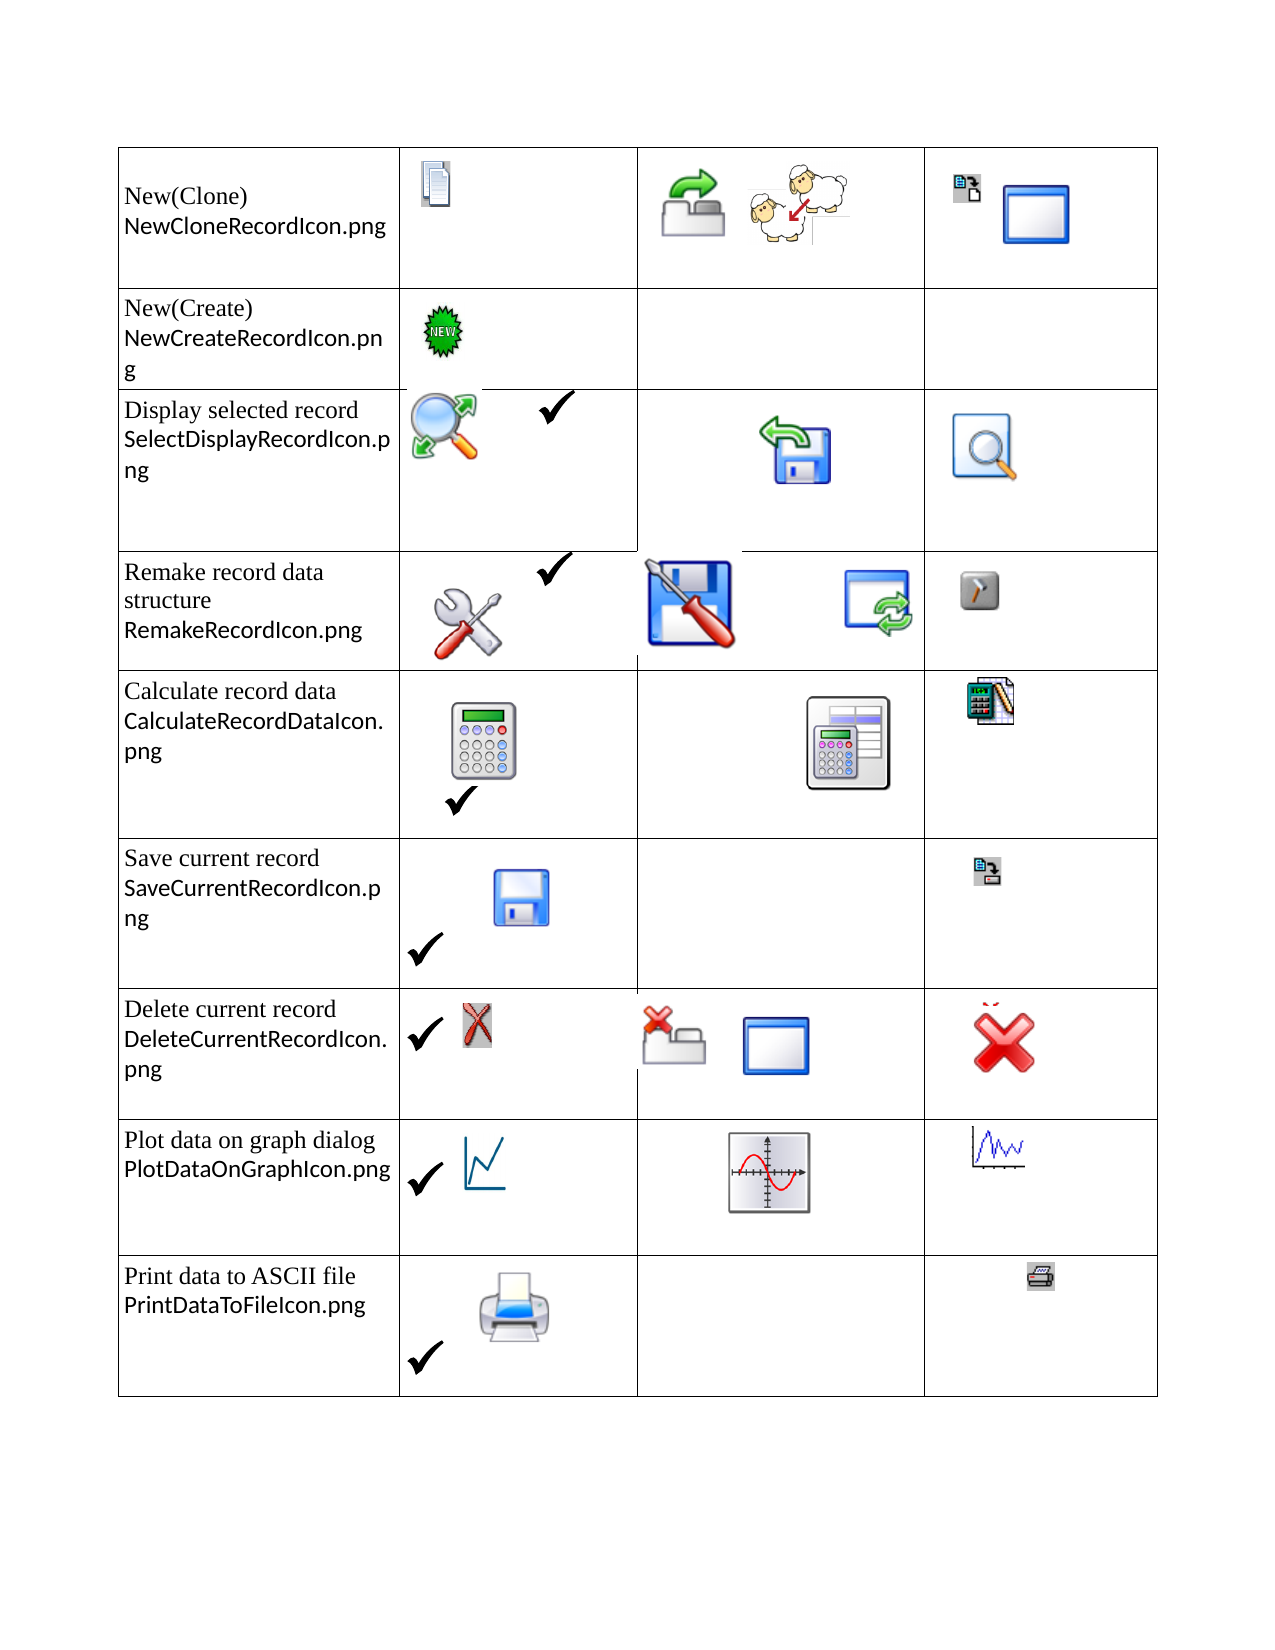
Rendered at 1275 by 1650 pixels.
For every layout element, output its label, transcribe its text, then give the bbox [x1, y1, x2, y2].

picture [478, 1271, 551, 1344]
table_cell [925, 410, 1157, 551]
table_cell [899, 693, 924, 792]
picture [945, 409, 1018, 482]
table_cell Remake record data structure RemakeRecordIcon.png [119, 552, 399, 670]
table_cell [638, 693, 796, 792]
table_cell [638, 1256, 924, 1396]
picture [1000, 180, 1073, 252]
picture [840, 564, 913, 637]
picture [797, 692, 898, 793]
table_cell [925, 1263, 1157, 1396]
picture [438, 695, 528, 785]
table_cell [925, 552, 1157, 670]
table_cell [638, 1120, 924, 1255]
table_cell [638, 1068, 924, 1119]
picture [953, 174, 982, 203]
picture [967, 677, 1014, 725]
picture [462, 1133, 506, 1193]
table_header [638, 148, 924, 288]
table_cell [925, 390, 1157, 409]
table_cell [925, 289, 1157, 389]
table_cell [400, 390, 407, 462]
table_cell Calculate record data CalculateRecordDataIcon.png [119, 671, 399, 837]
table_cell [925, 1120, 1157, 1168]
table_cell Plot data on graph dialog PlotDataOnGraphIcon.png [119, 1120, 399, 1255]
picture [759, 414, 831, 486]
table_cell [638, 289, 924, 389]
picture [657, 167, 730, 240]
table_cell New(Create) NewCreateRecordIcon.png [119, 289, 399, 389]
picture [427, 583, 508, 664]
picture [979, 1000, 1002, 1006]
table_cell [400, 463, 637, 551]
table_header [925, 175, 1157, 288]
table_cell [638, 793, 924, 837]
table_cell  [551, 552, 637, 583]
table_cell  [400, 1120, 637, 1255]
table_cell [400, 289, 637, 389]
picture [421, 161, 451, 207]
table_cell [638, 671, 924, 692]
picture [638, 552, 741, 654]
table_cell  [400, 552, 568, 583]
table_cell [638, 552, 924, 670]
table_cell  [400, 584, 637, 670]
picture [486, 863, 559, 936]
picture [956, 568, 1003, 615]
table_cell  [400, 785, 637, 837]
picture [408, 390, 481, 463]
table_cell [925, 858, 1157, 988]
picture [740, 1011, 813, 1083]
picture [638, 995, 711, 1068]
table_cell [925, 671, 1157, 724]
table_cell  [400, 1256, 637, 1396]
table_cell [925, 839, 1157, 857]
table_cell [638, 390, 924, 551]
picture [1026, 1262, 1055, 1291]
table_cell [638, 989, 924, 1067]
picture [973, 857, 1002, 886]
table_cell  [400, 864, 637, 988]
table_header [400, 148, 637, 288]
table_cell [925, 1256, 1157, 1262]
table_cell [925, 989, 1157, 1119]
picture [721, 1125, 816, 1219]
table_cell [925, 725, 1157, 837]
table_cell Display selected record SelectDisplayRecordIcon.png [119, 390, 399, 551]
picture [747, 161, 850, 245]
picture [421, 302, 465, 361]
table_cell Delete current record DeleteCurrentRecordIcon.png [119, 989, 399, 1119]
table_cell  [400, 989, 637, 1119]
table_header [925, 148, 1157, 174]
table_cell [638, 839, 924, 988]
table_header New(Clone) NewCloneRecordIcon.png [119, 148, 399, 288]
table_cell [400, 671, 637, 784]
table_cell Save current record SaveCurrentRecordIcon.png [119, 839, 399, 988]
picture [968, 1007, 1040, 1079]
picture [462, 1003, 492, 1048]
table_cell [925, 1169, 1157, 1255]
table_cell Print data to ASCII file PrintDataToFileIcon.png [119, 1256, 399, 1396]
picture [971, 1126, 1025, 1169]
table_cell [400, 839, 637, 863]
table_cell  [482, 390, 637, 462]
